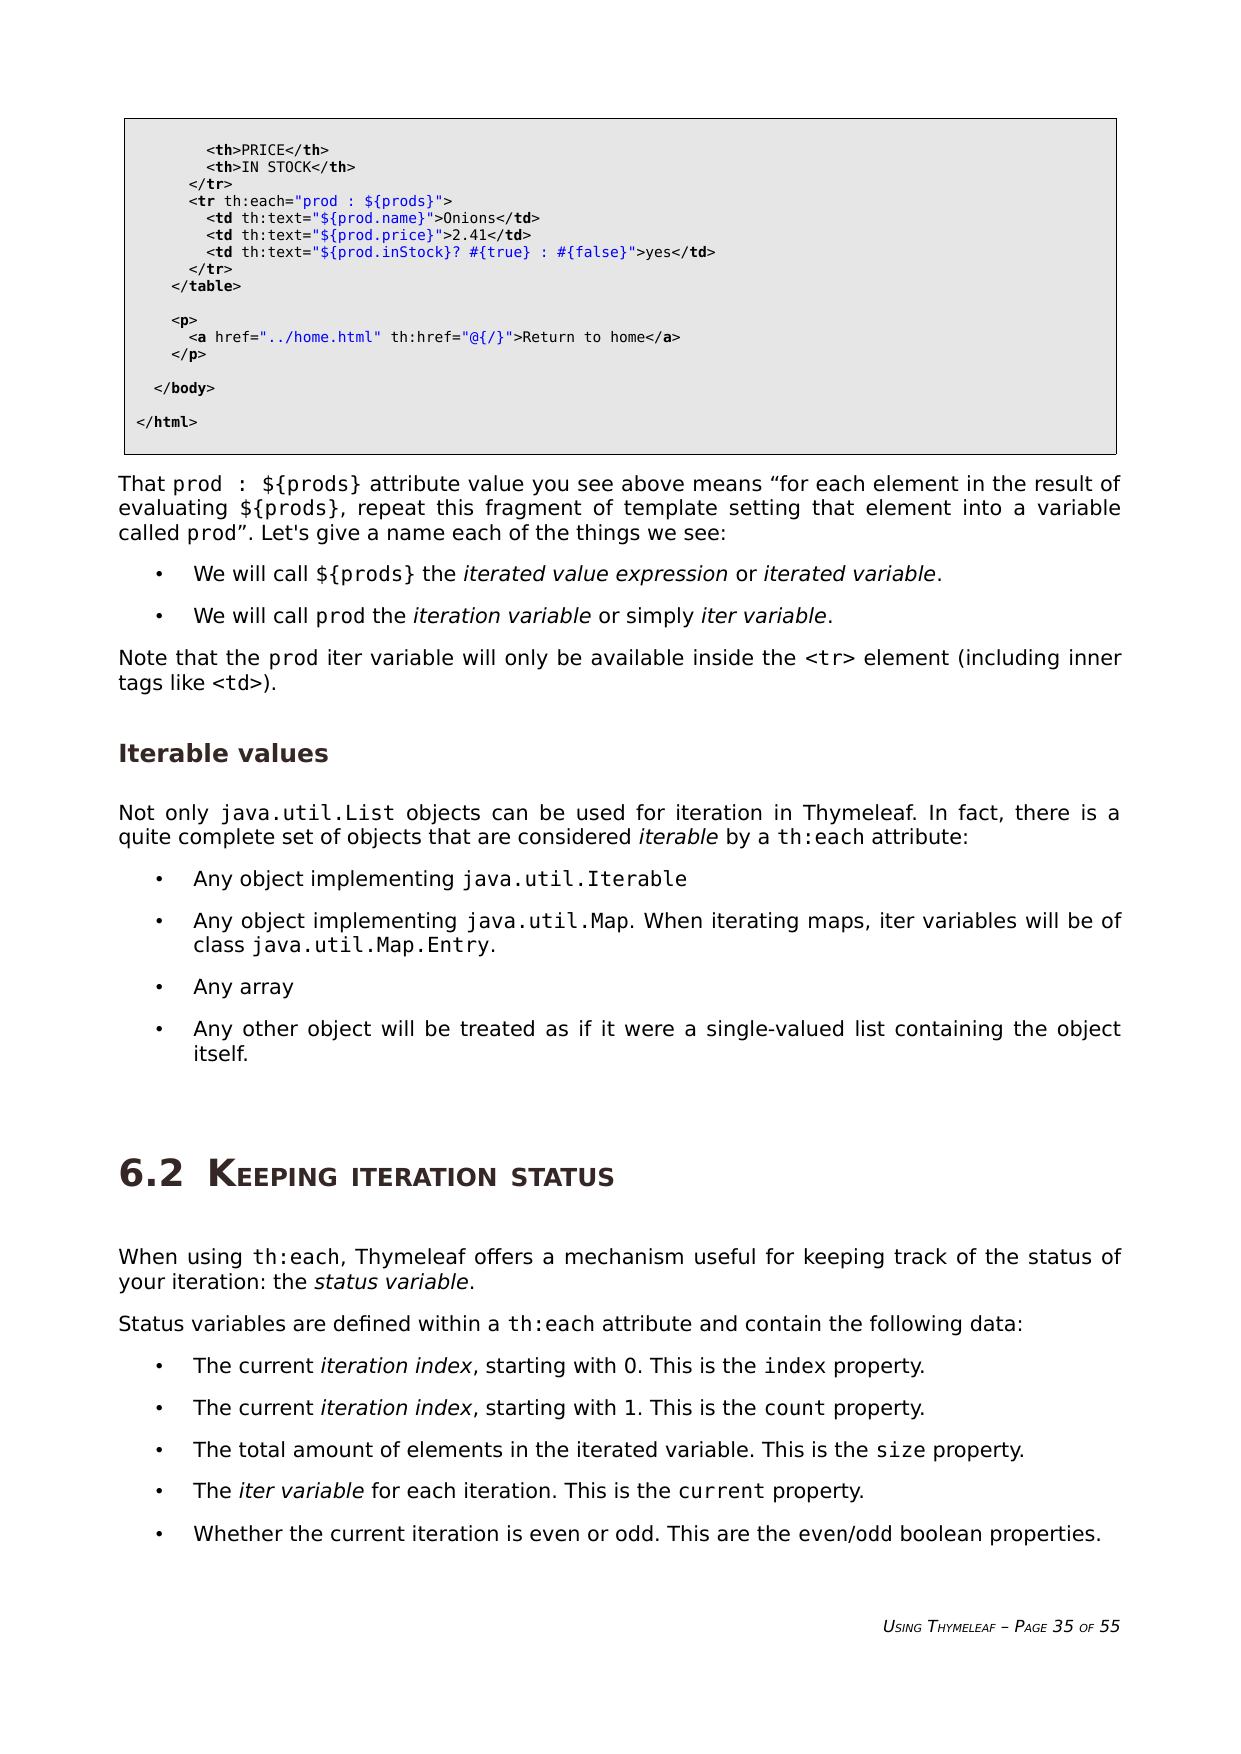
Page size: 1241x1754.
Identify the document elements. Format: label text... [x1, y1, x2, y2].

list The current iteration index, starting with 0. This is the index property. [156, 1354, 1122, 1378]
text <th>PRICE</th> <th>IN STOCK</th> </tr> <tr th:each="prod : ${prods}"> <td th:text="${prod.name}">Onions</td> <td th:text="${prod.price}">2.41</td> <td th:text="${prod.inStock}? #{true} : #{false}">yes</td> </tr> </table> <p> <a href="../home.html" th:href="@{/}">Return to home</a> </p> </body> </html> [125, 119, 1116, 454]
list Any object implementing java.util.Iterable [156, 867, 1122, 891]
subtitle Keeping iteration status [118, 1152, 1122, 1195]
list We will call ${prods} the iterated value expression or iterated variable. [156, 562, 1122, 587]
text That prod : ${prods} attribute value you see above means “for each element in the result of evaluating ${prods}, repeat this fragment of template setting that element into a variable called prod”. Let's give a name each of the things we see: [118, 472, 1122, 545]
list We will call prod the iteration variable or simply iter variable. [156, 604, 1122, 629]
text When using th:each, Thymeleaf offers a mechanism useful for keeping track of the status of your iteration: the status variable. [118, 1245, 1122, 1294]
list The iter variable for each iteration. This is the current property. [156, 1479, 1122, 1504]
list Any array [156, 975, 1122, 1000]
text Note that the prod iter variable will only be available inside the <tr> element (including inner tags like <td>). [118, 646, 1122, 695]
text Not only java.util.List objects can be used for iteration in Thymeleaf. In fact, there is a quite complete set of objects that are considered iterable by a th:each attribute: [118, 801, 1122, 849]
list Any other object will be treated as if it were a single-valued list containing the object itself. [156, 1017, 1122, 1066]
list Whether the current iteration is even or odd. This are the even/odd boolean properties. [156, 1522, 1122, 1546]
list Any object implementing java.util.Map. When iterating maps, iter variables will be of class java.util.Map.Entry. [156, 909, 1122, 958]
subtitle Iterable values [118, 739, 1122, 768]
list The current iteration index, starting with 1. This is the count property. [156, 1396, 1122, 1420]
text Status variables are defined within a th:each attribute and contain the following data: [118, 1312, 1122, 1336]
list The total amount of elements in the iterated variable. This is the size property. [156, 1438, 1122, 1462]
